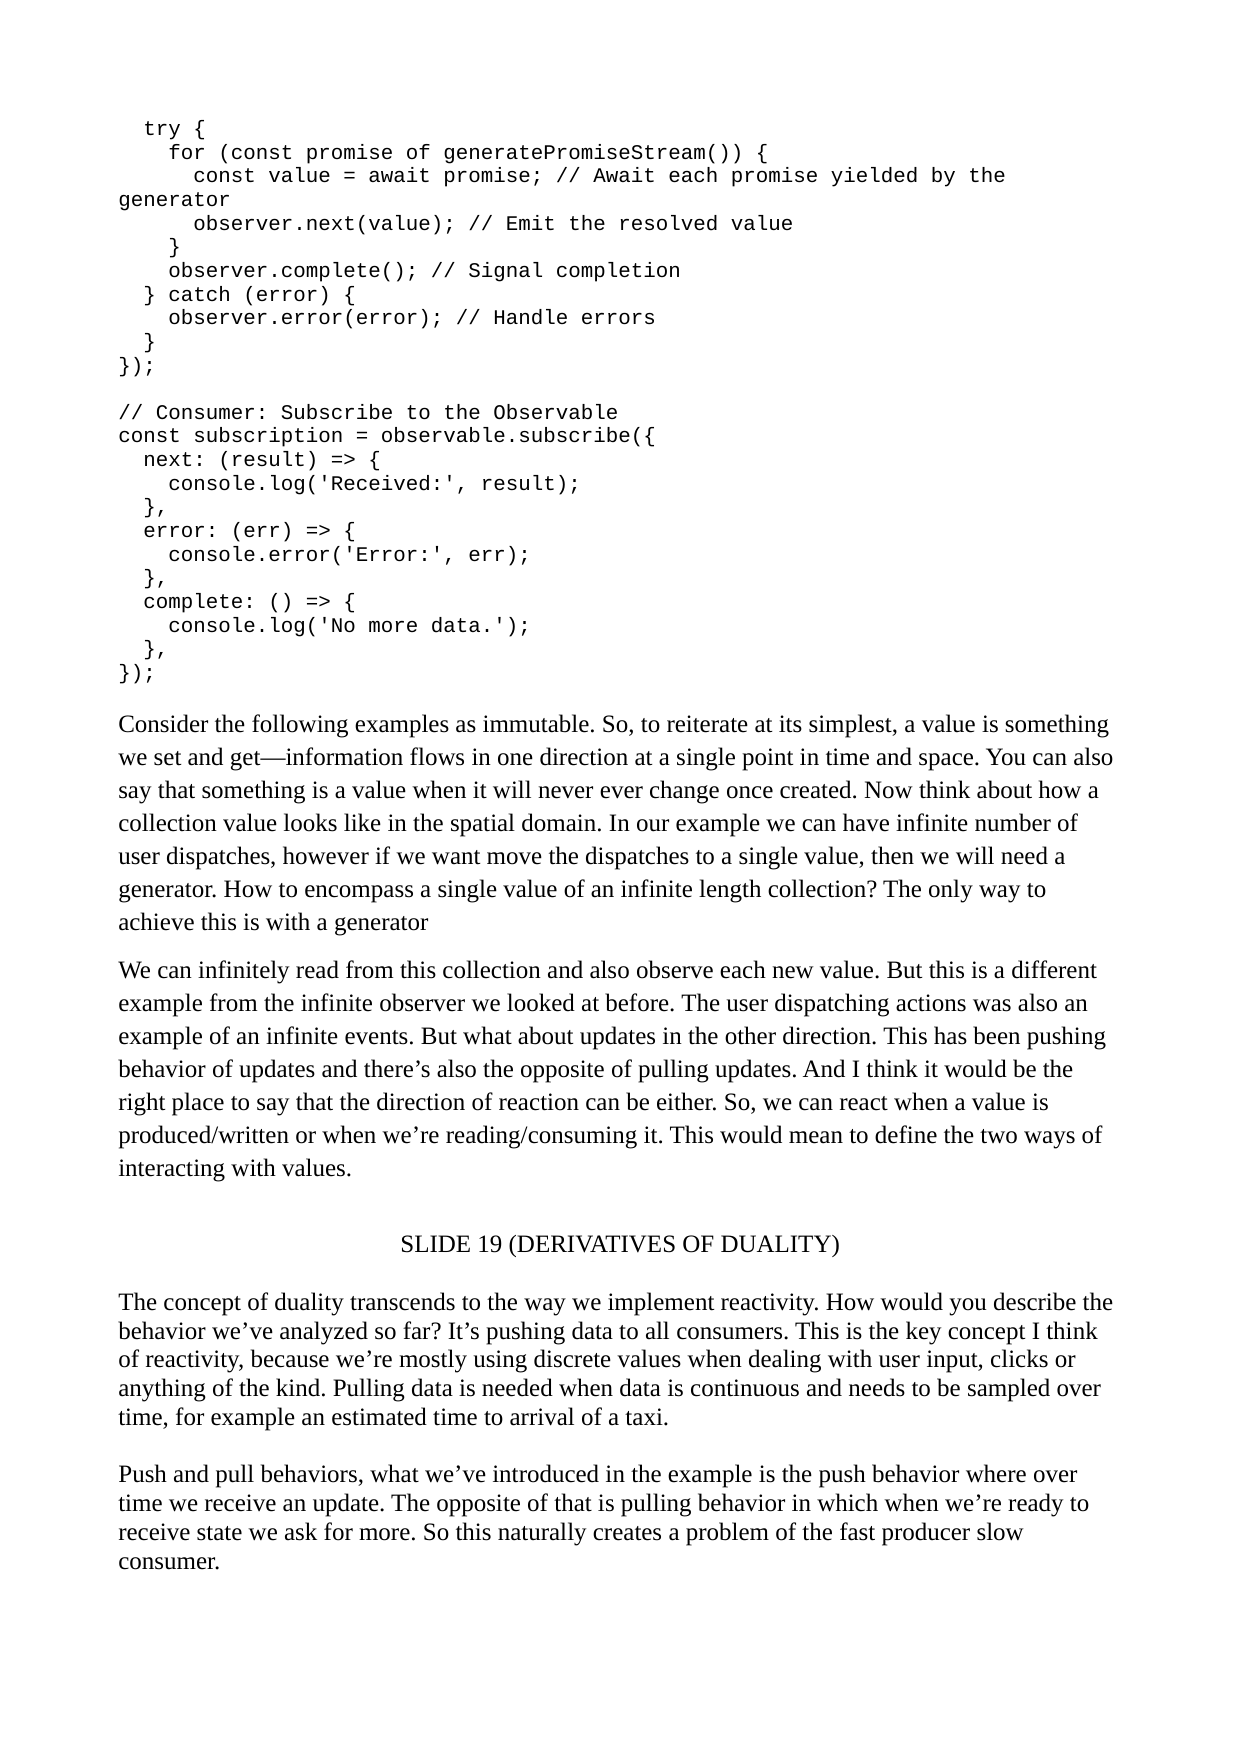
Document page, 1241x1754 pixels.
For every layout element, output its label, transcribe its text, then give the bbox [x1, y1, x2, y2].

text Consider the following examples as immutable. So, to reiterate at its simplest, a value is something we set and get—information flows in one direction at a single point in time and space. You can also say that something is a value when it will never ever change once created. Now think about how a collection value looks like in the spatial domain. In our example we can have infinite number of user dispatches, however if we want move the dispatches to a single value, then we will need a generator. How to encompass a single value of an infinite length collection? The only way to achieve this is with a generator [118, 709, 1122, 936]
text observer.next(value); // Emit the resolved value [118, 213, 1122, 236]
text } catch (error) { [118, 284, 1122, 307]
text console.log('Received:', result); [118, 473, 1122, 496]
text console.log('No more data.'); [118, 615, 1122, 638]
text }, [118, 567, 1122, 591]
text console.error('Error:', err); [118, 544, 1122, 567]
text } [118, 236, 1122, 260]
text observer.complete(); // Signal completion [118, 260, 1122, 284]
text Push and pull behaviors, what we’ve introduced in the example is the push behavior where over time we receive an update. The opposite of that is pulling behavior in which when we’re ready to receive state we ask for more. So this naturally creates a problem of the fast producer slow consumer. [118, 1459, 1122, 1574]
text }); [118, 662, 1122, 686]
text for (const promise of generatePromiseStream()) { [118, 142, 1122, 165]
text try { [118, 118, 1122, 142]
text observer.error(error); // Handle errors [118, 307, 1122, 331]
text } [118, 331, 1122, 354]
text SLIDE 19 (DERIVATIVES OF DUALITY) [118, 1229, 1122, 1258]
text error: (err) => { [118, 520, 1122, 544]
text }); [118, 354, 1122, 378]
text // Consumer: Subscribe to the Observable [118, 402, 1122, 426]
text We can infinitely read from this collection and also observe each new value. But this is a different example from the infinite observer we looked at before. The user dispatching actions was also an example of an infinite events. But what about updates in the other direction. This has been pushing behavior of updates and there’s also the opposite of pulling updates. And I think it would be the right place to say that the direction of reaction can be either. So, we can react when a value is produced/written or when we’re reading/consuming it. This would mean to define the two ways of interacting with values. [118, 955, 1122, 1182]
text }, [118, 638, 1122, 662]
text complete: () => { [118, 591, 1122, 615]
text next: (result) => { [118, 449, 1122, 473]
text const subscription = observable.subscribe({ [118, 426, 1122, 449]
text const value = await promise; // Await each promise yielded by the generator [118, 165, 1122, 213]
text The concept of duality transcends to the way we implement reactivity. How would you describe the behavior we’ve analyzed so far? It’s pushing data to all consumers. This is the key concept I think of reactivity, because we’re mostly using discrete values when dealing with user input, clicks or anything of the kind. Pulling data is needed when data is continuous and needs to be sampled over time, for example an estimated time to arrival of a taxi. [118, 1287, 1122, 1431]
text }, [118, 496, 1122, 520]
